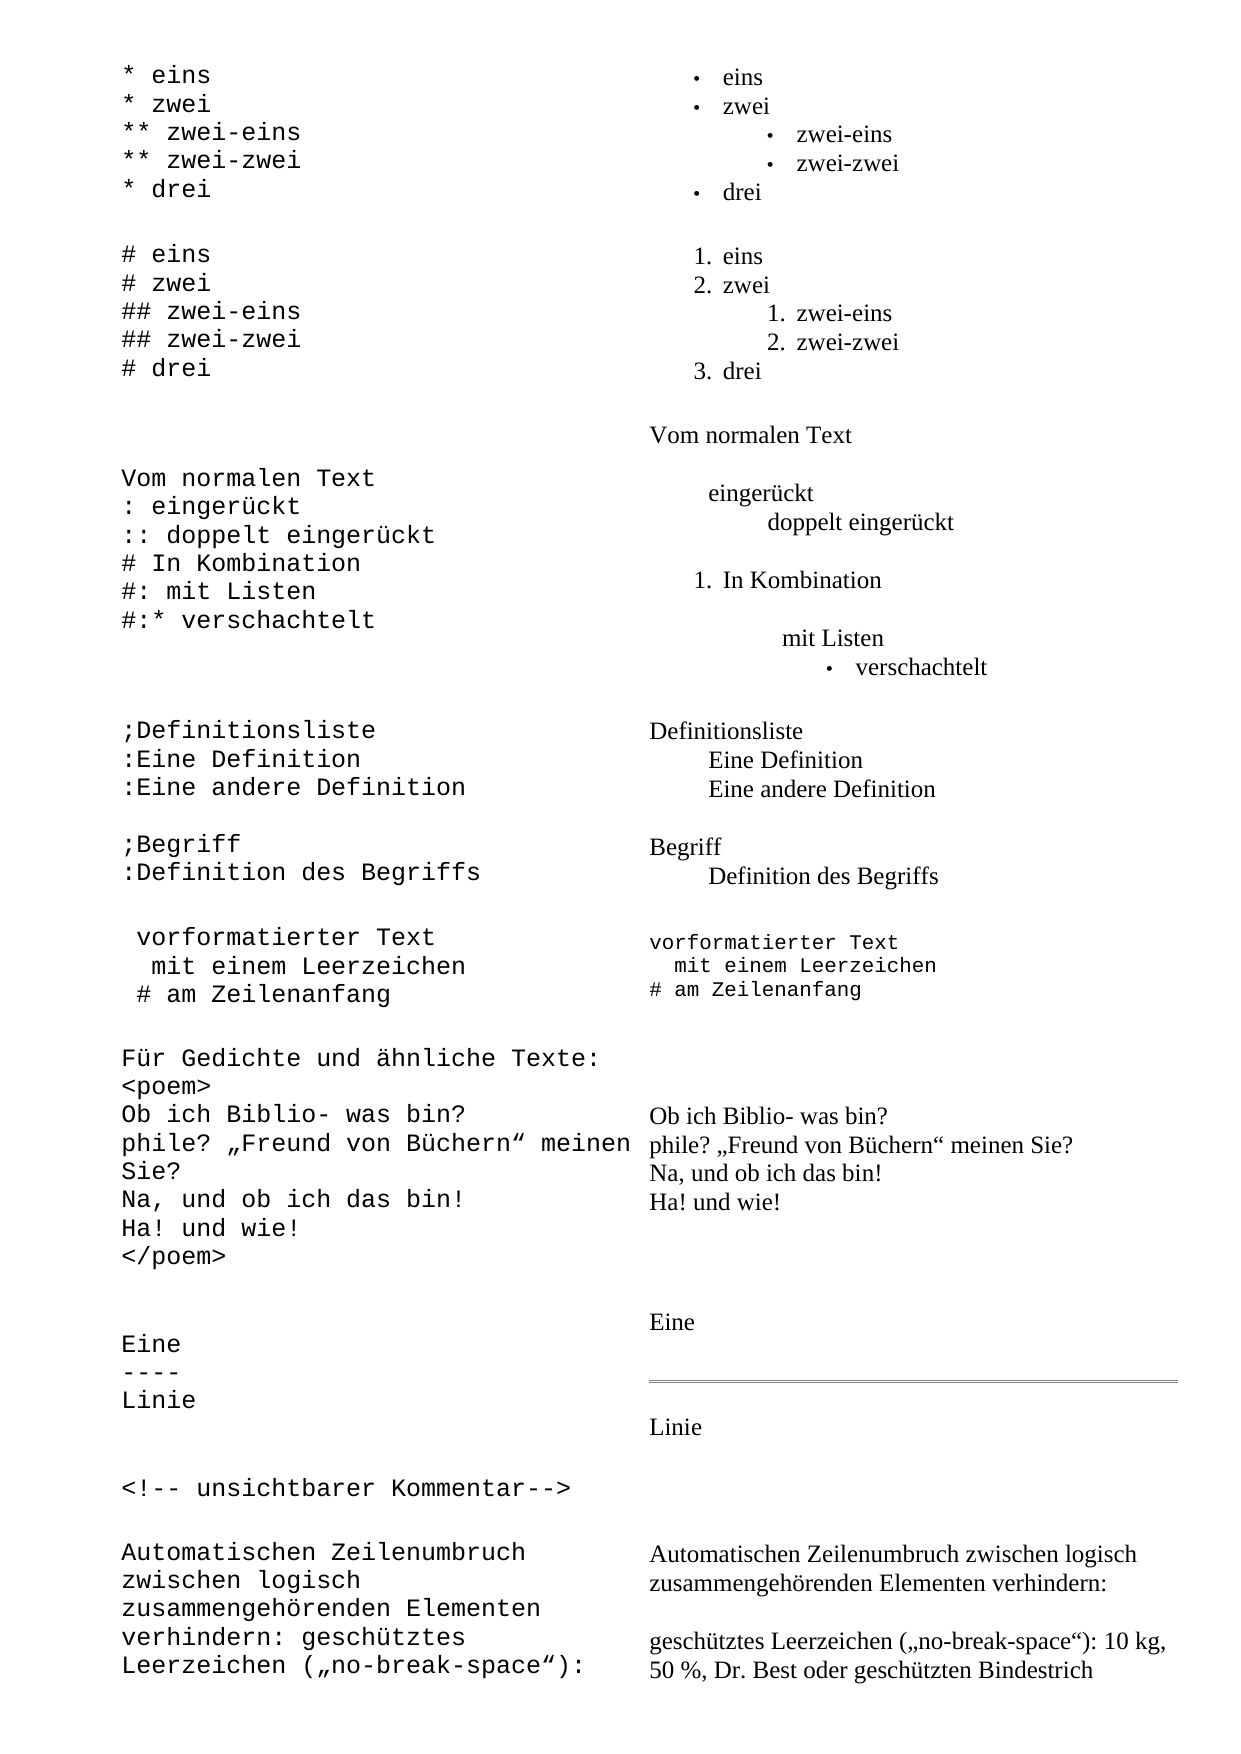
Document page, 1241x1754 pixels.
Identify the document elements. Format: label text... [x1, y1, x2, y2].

table_cell eins zwei zwei-eins zwei-zwei drei [646, 238, 1181, 417]
table_cell vorformatierter Text mit einem Leerzeichen # am Zeilenanfang [118, 922, 646, 1042]
table_cell Vom normalen Text eingerückt doppelt eingerückt In Kombination mit Listen verschachtelt [646, 417, 1181, 713]
table_cell Für Gedichte und ähnliche Texte: <poem> Ob ich Biblio- was bin? phile? „Freund von Büchern“ meinen Sie? Na, und ob ich das bin! Ha! und wie! </poem> [118, 1042, 646, 1304]
table_cell * eins * zwei ** zwei-eins ** zwei-zwei * drei [118, 59, 646, 238]
table_cell [646, 1473, 1181, 1536]
table_cell Vom normalen Text : eingerückt :: doppelt eingerückt # In Kombination #: mit Listen #:* verschachtelt [118, 417, 646, 713]
table_cell eins zwei zwei-eins zwei-zwei drei [646, 59, 1181, 238]
table_cell Automatischen Zeilenumbruch zwischen logisch zusammengehörenden Elementen verhindern: geschütztes Leerzeichen („no-break-space“): 10 kg, 50 %, Dr. Best oder geschützten Bindestrich [646, 1536, 1181, 1687]
table_cell <!-- unsichtbarer Kommentar--> [118, 1473, 646, 1536]
table_cell Automatischen Zeilenumbruch zwischen logisch zusammengehörenden Elementen verhindern: geschütztes Leerzeichen („no-break-space“): [118, 1536, 646, 1687]
table_cell Eine ---- Linie [118, 1304, 646, 1473]
table_cell Eine Linie [646, 1304, 1181, 1473]
table_cell ;Definitionsliste :Eine Definition :Eine andere Definition ;Begriff :Definition des Begriffs [118, 714, 646, 922]
table_cell Definitionsliste Eine Definition Eine andere Definition Begriff Definition des Begriffs [646, 714, 1181, 922]
table_cell # eins # zwei ## zwei-eins ## zwei-zwei # drei [118, 238, 646, 417]
table_cell vorformatierter Text mit einem Leerzeichen # am Zeilenanfang [646, 922, 1181, 1042]
table_cell Ob ich Biblio- was bin? phile? „Freund von Büchern“ meinen Sie? Na, und ob ich das bin! Ha! und wie! [646, 1042, 1181, 1304]
